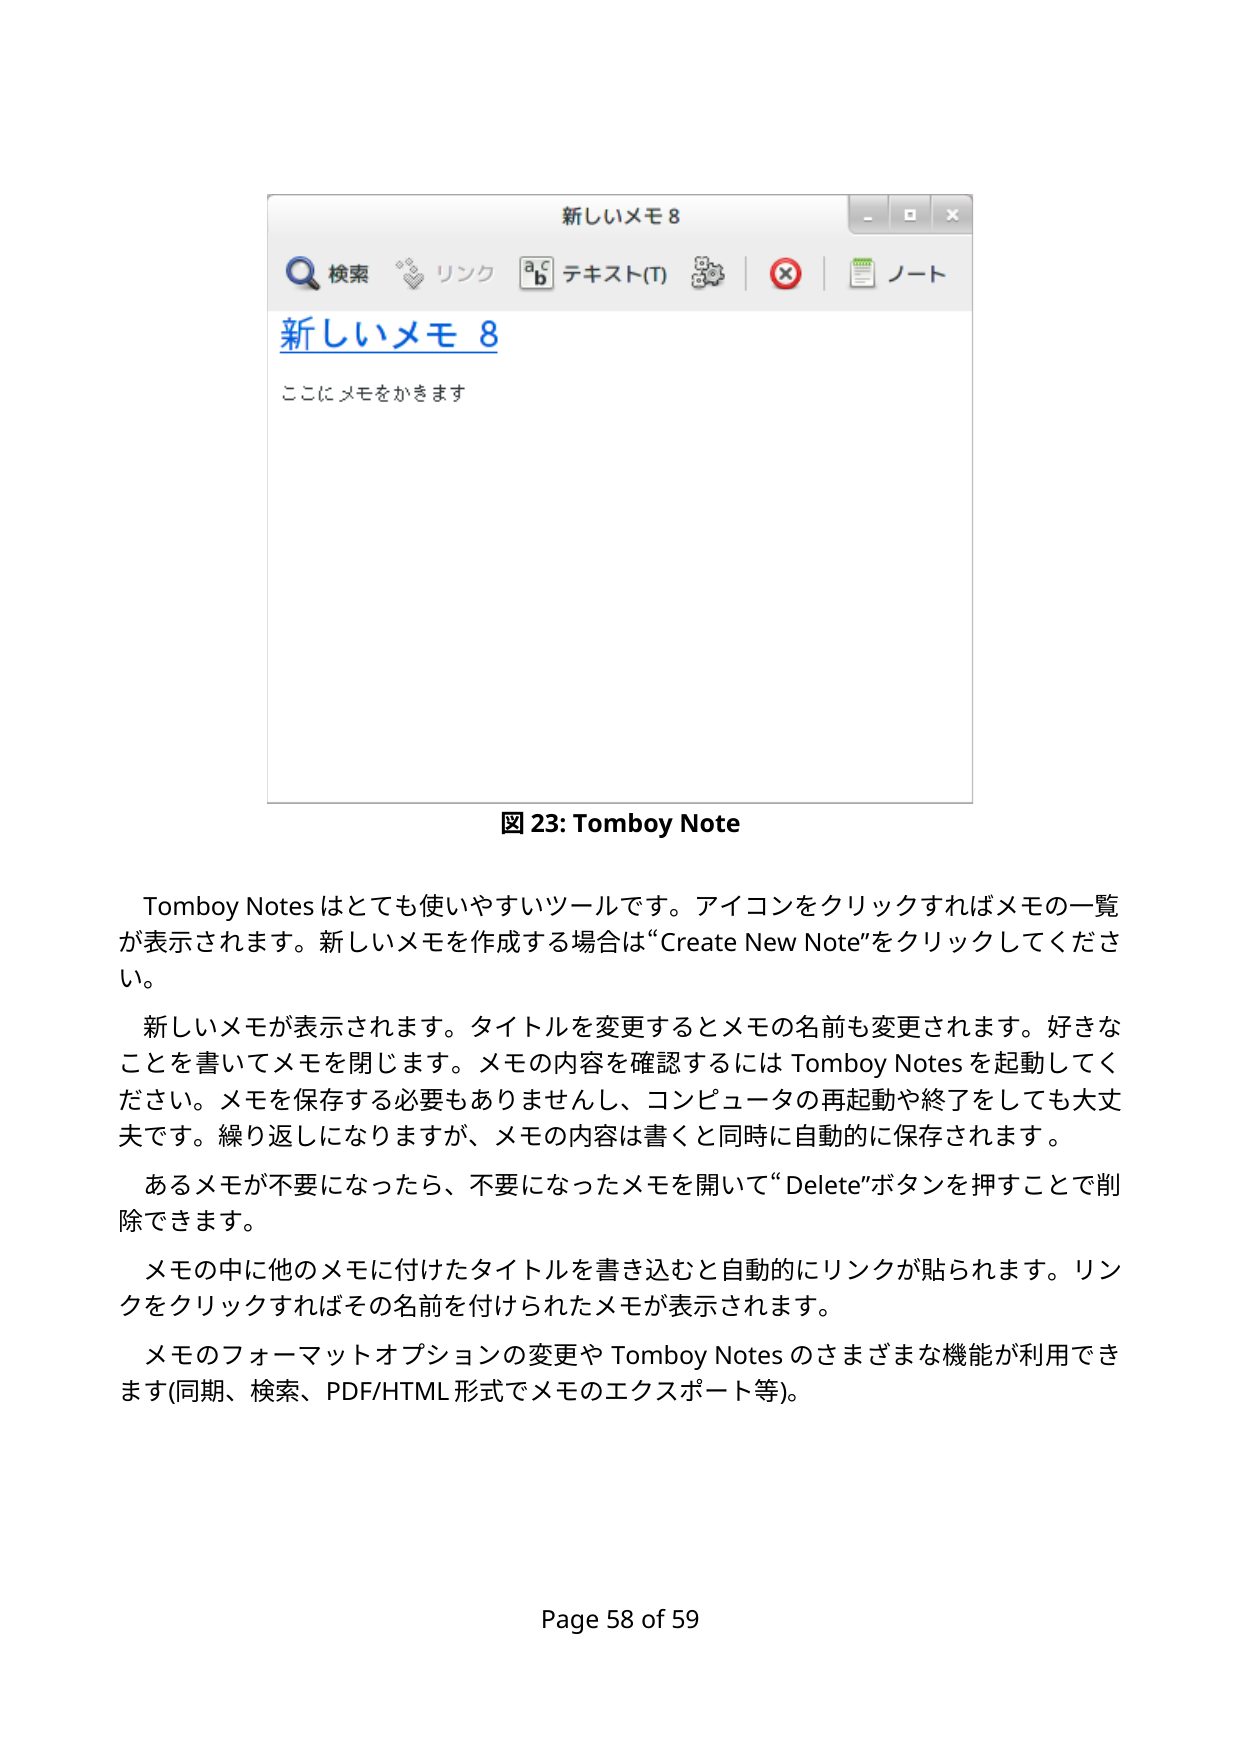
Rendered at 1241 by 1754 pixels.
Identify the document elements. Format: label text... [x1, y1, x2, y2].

text 新しいメモが表示されます。タイトルを変更するとメモの名前も変更されます。好きなことを書いてメモを閉じます。メモの内容を確認するにはTomboy Notesを起動してください。メモを保存する必要もありませんし、コンピュータの再起動や終了をしても大丈夫です。繰り返しになりますが、メモの内容は書くと同時に自動的に保存されます 。 [118, 1008, 1122, 1153]
text メモの中に他のメモに付けたタイトルを書き込むと自動的にリンクが貼られます。リンクをクリックすればその名前を付けられたメモが表示されます。 [118, 1250, 1122, 1323]
text 図 23: Tomboy Note [267, 804, 973, 840]
text Tomboy Notesはとても使いやすいツールです。アイコンをクリックすればメモの一覧が表示されます。新しいメモを作成する場合は“Create New Note”をクリックしてください。 [118, 886, 1122, 995]
text あるメモが不要になったら、不要になったメモを開いて“Delete”ボタンを押すことで削除できます。 [118, 1165, 1122, 1238]
picture [267, 194, 974, 804]
text メモのフォーマットオプションの変更やTomboy Notesのさまざまな機能が利用できます(同期、検索、PDF/HTML形式でメモのエクスポート等)。 [118, 1335, 1122, 1408]
